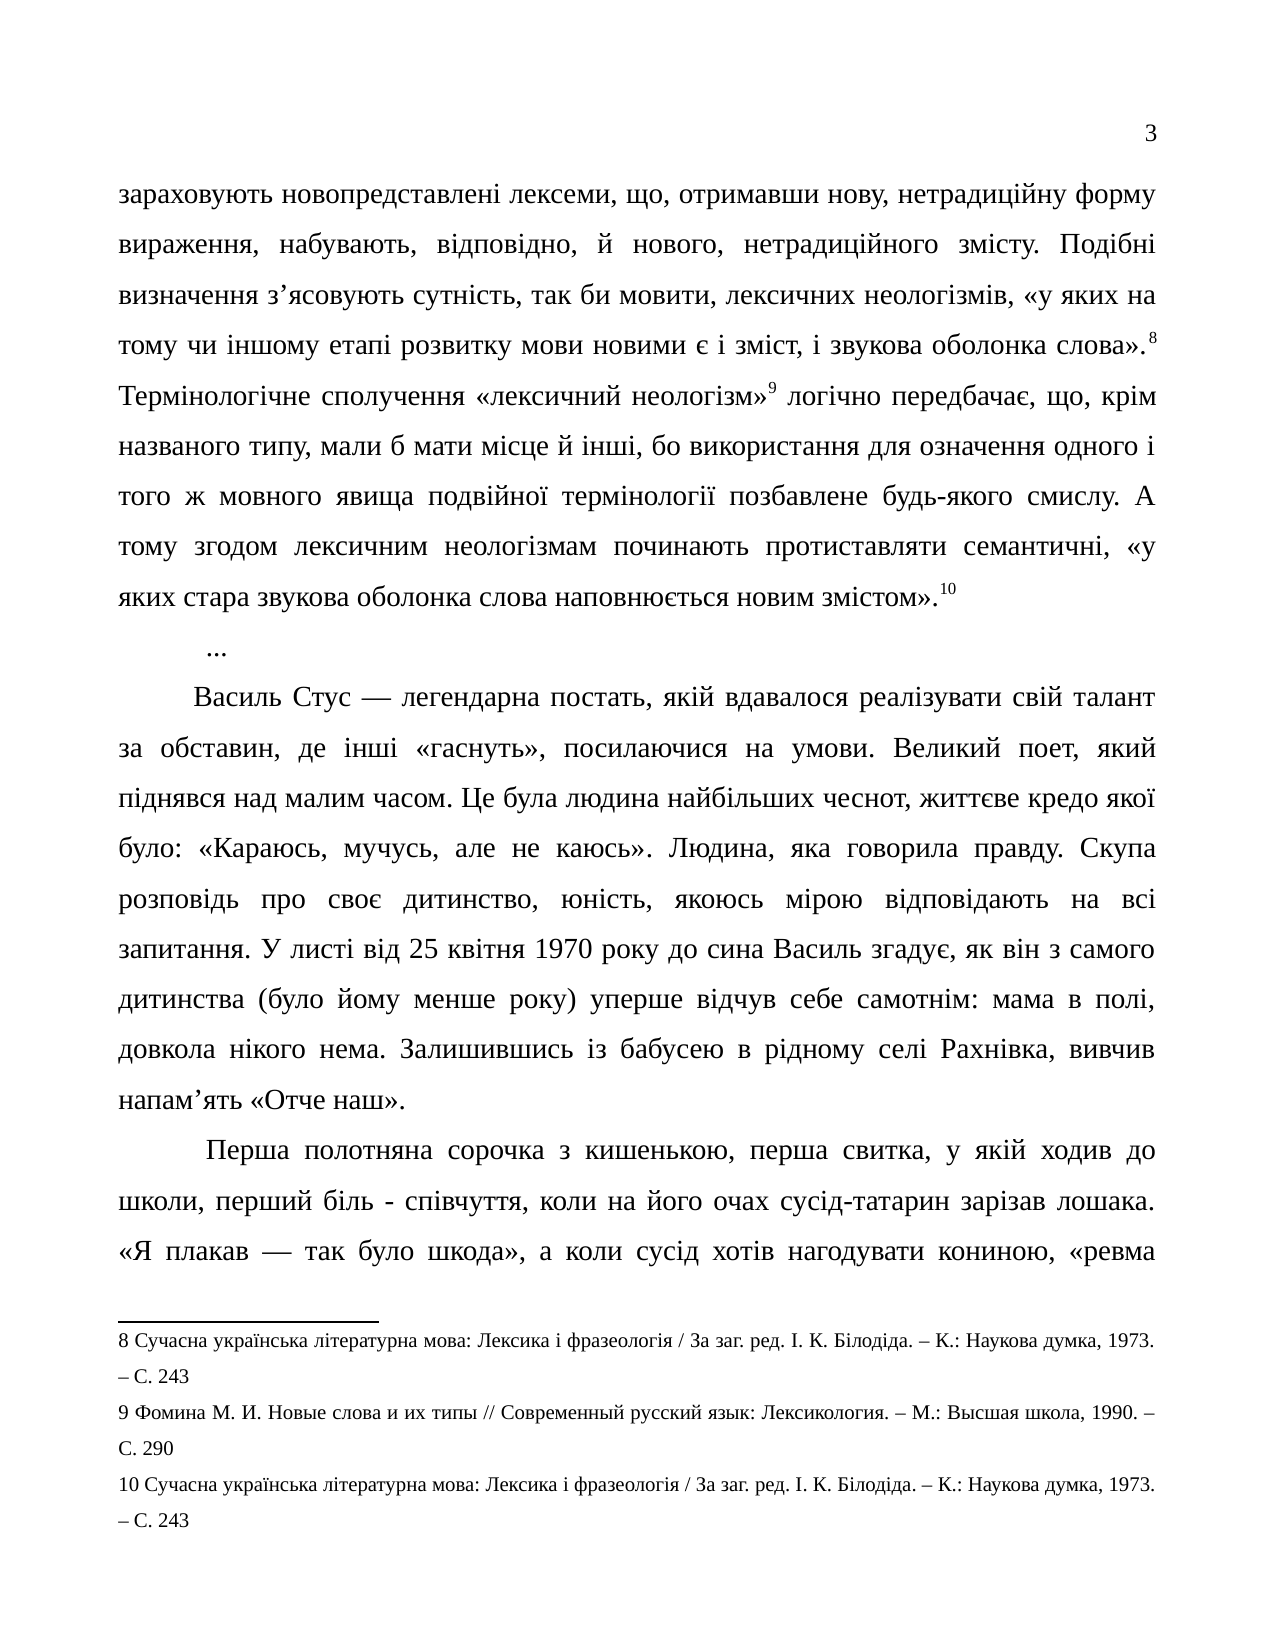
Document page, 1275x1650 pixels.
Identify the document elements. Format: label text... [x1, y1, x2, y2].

text Перша полотняна сорочка з кишенькою, перша свитка, у якій ходив до школи, перший біль - співчуття, коли на його очах сусід-татарин зарізав лошака. «Я плакав — так було шкода», а коли сусід хотів нагодувати кониною, «ревма [118, 1132, 1157, 1266]
text Фомина М. И. Новые слова и их типы // Современный русский язык: Лексикология. – М.: Высшая школа, 1990. – С. 290 [118, 1400, 1157, 1460]
text ... [118, 629, 1157, 663]
text Василь Стус — легендарна постать, якій вдавалося реалізувати свій талант за обставин, де інші «гаснуть», посилаючися на умови. Великий поет, який піднявся над малим часом. Це була людина найбільших чеснот, життєве кредо якої було: «Караюсь, мучусь, але не каюсь». Людина, яка говорила правду. Скупа розповідь про своє дитинство, юність, якоюсь мірою відповідають на всі запитання. У листі від 25 квітня 1970 року до сина Василь згадує, як він з самого дитинства (було йому менше року) уперше відчув себе самотнім: мама в полі, довкола нікого нема. Залишившись із бабусею в рідному селі Рахнівка, вивчив напам’ять «Отче наш». [118, 679, 1157, 1116]
text Сучасна українська літературна мова: Лексика і фразеологія / За заг. ред. І. К. Білодіда. – К.: Наукова думка, 1973. – С. 243 [118, 1328, 1157, 1388]
text Сучасна українська літературна мова: Лексика і фразеологія / За заг. ред. І. К. Білодіда. – К.: Наукова думка, 1973. – С. 243 [118, 1472, 1157, 1532]
text зараховують новопредставлені лексеми, що, отримавши нову, нетрадиційну форму вираження, набувають, відповідно, й нового, нетрадиційного змісту. Подібні визначення з’ясовують сутність, так би мовити, лексичних неологізмів, «у яких на тому чи іншому етапі розвитку мови новими є і зміст, і звукова оболонка слова». Термінологічне сполучення «лексичний неологізм» логічно передбачає, що, крім названого типу, мали б мати місце й інші, бо використання для означення одного і того ж мовного явища подвійної термінології позбавлене будь-якого смислу. А тому згодом лексичним неологізмам починають протиставляти семантичні, «у яких стара звукова оболонка слова наповнюється новим змістом». [118, 176, 1157, 612]
